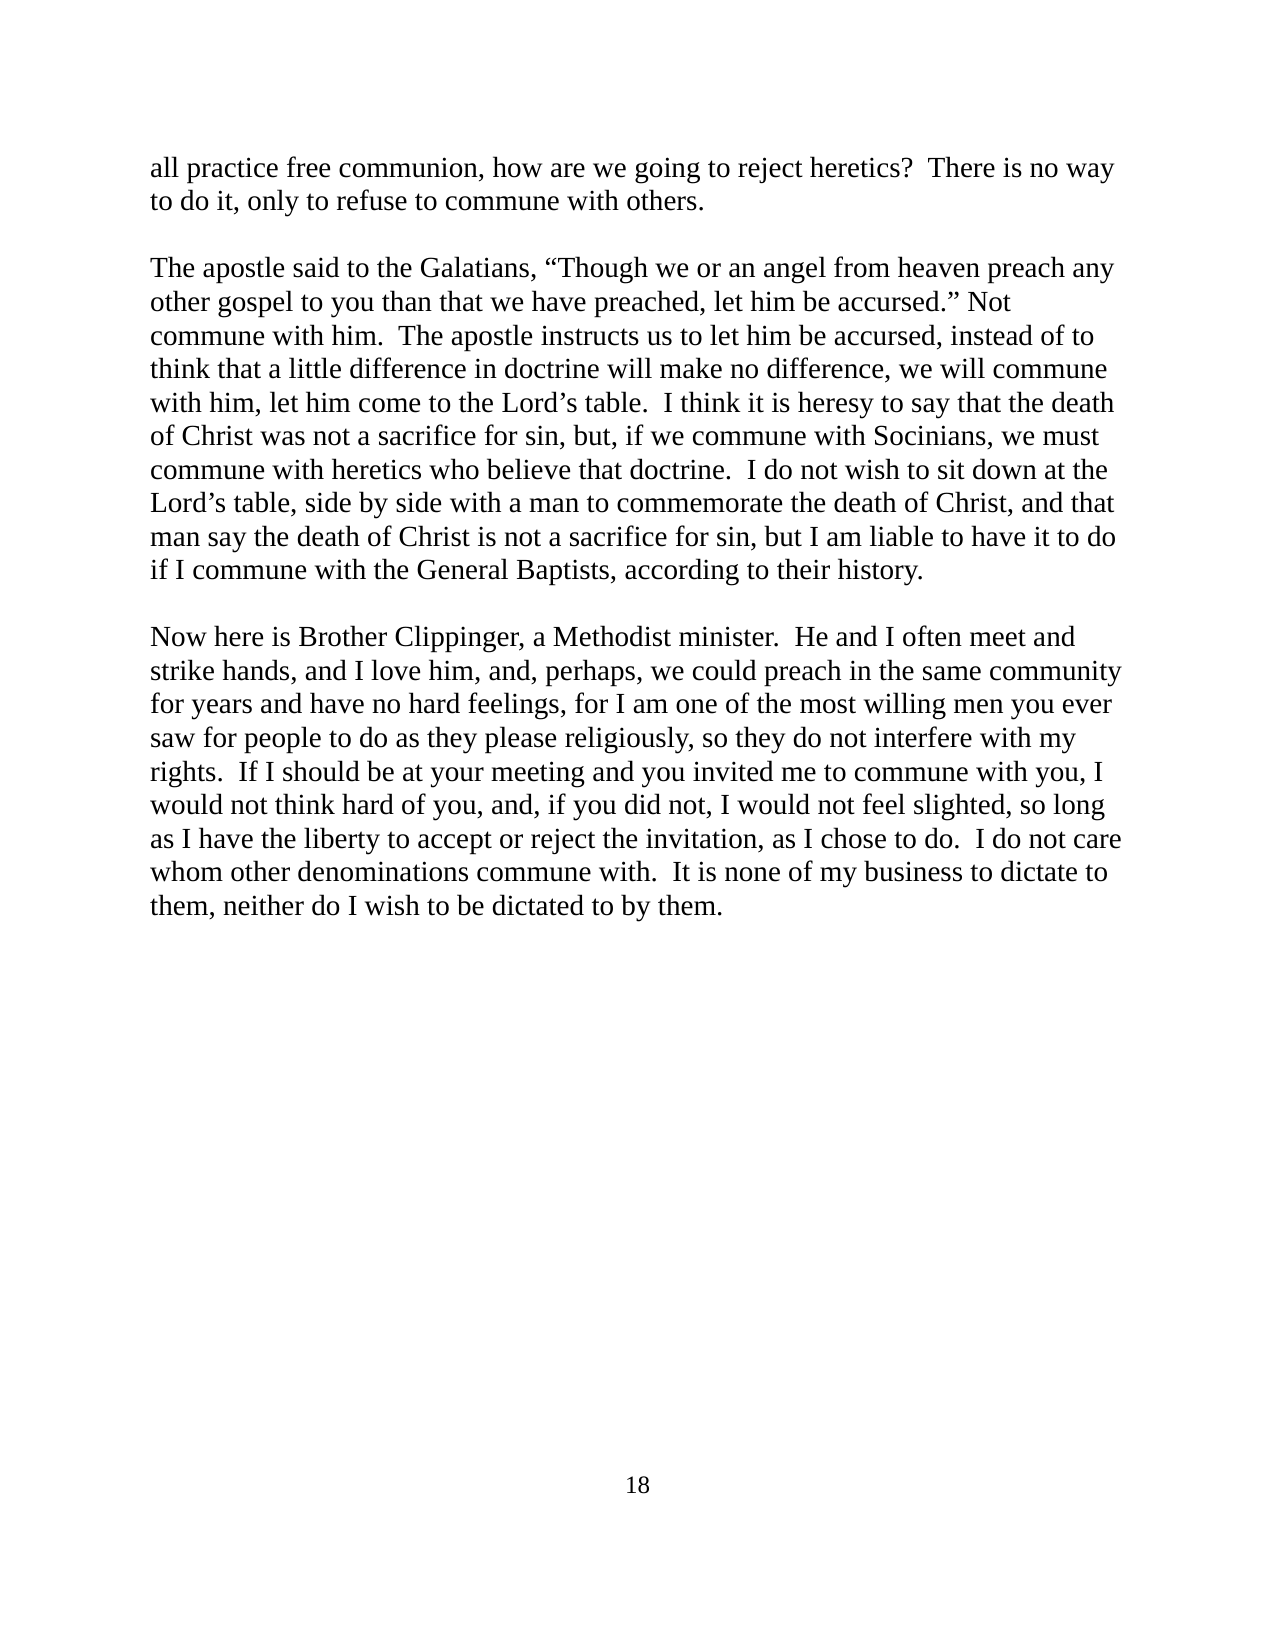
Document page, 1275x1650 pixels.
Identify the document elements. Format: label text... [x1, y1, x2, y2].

text The apostle said to the Galatians, “Though we or an angel from heaven preach any other gospel to you than that we have preached, let him be accursed.” Not commune with him. The apostle instructs us to let him be accursed, instead of to think that a little difference in doctrine will make no difference, we will commune with him, let him come to the Lord’s table. I think it is heresy to say that the death of Christ was not a sacrifice for sin, but, if we commune with Socinians, we must commune with heretics who believe that doctrine. I do not wish to sit down at the Lord’s table, side by side with a man to commemorate the death of Christ, and that man say the death of Christ is not a sacrifice for sin, but I am liable to have it to do if I commune with the General Baptists, according to their history. [150, 251, 1125, 586]
text all practice free communion, how are we going to reject heretics? There is no way to do it, only to refuse to commune with others. [150, 150, 1125, 217]
text Now here is Brother Clippinger, a Methodist minister. He and I often meet and strike hands, and I love him, and, perhaps, we could preach in the same community for years and have no hard feelings, for I am one of the most willing men you ever saw for people to do as they please religiously, so they do not interfere with my rights. If I should be at your meeting and you invited me to commune with you, I would not think hard of you, and, if you did not, I would not feel slighted, so long as I have the liberty to accept or reject the invitation, as I chose to do. I do not care whom other denominations commune with. It is none of my business to dictate to them, neither do I wish to be dictated to by them. [150, 619, 1125, 921]
